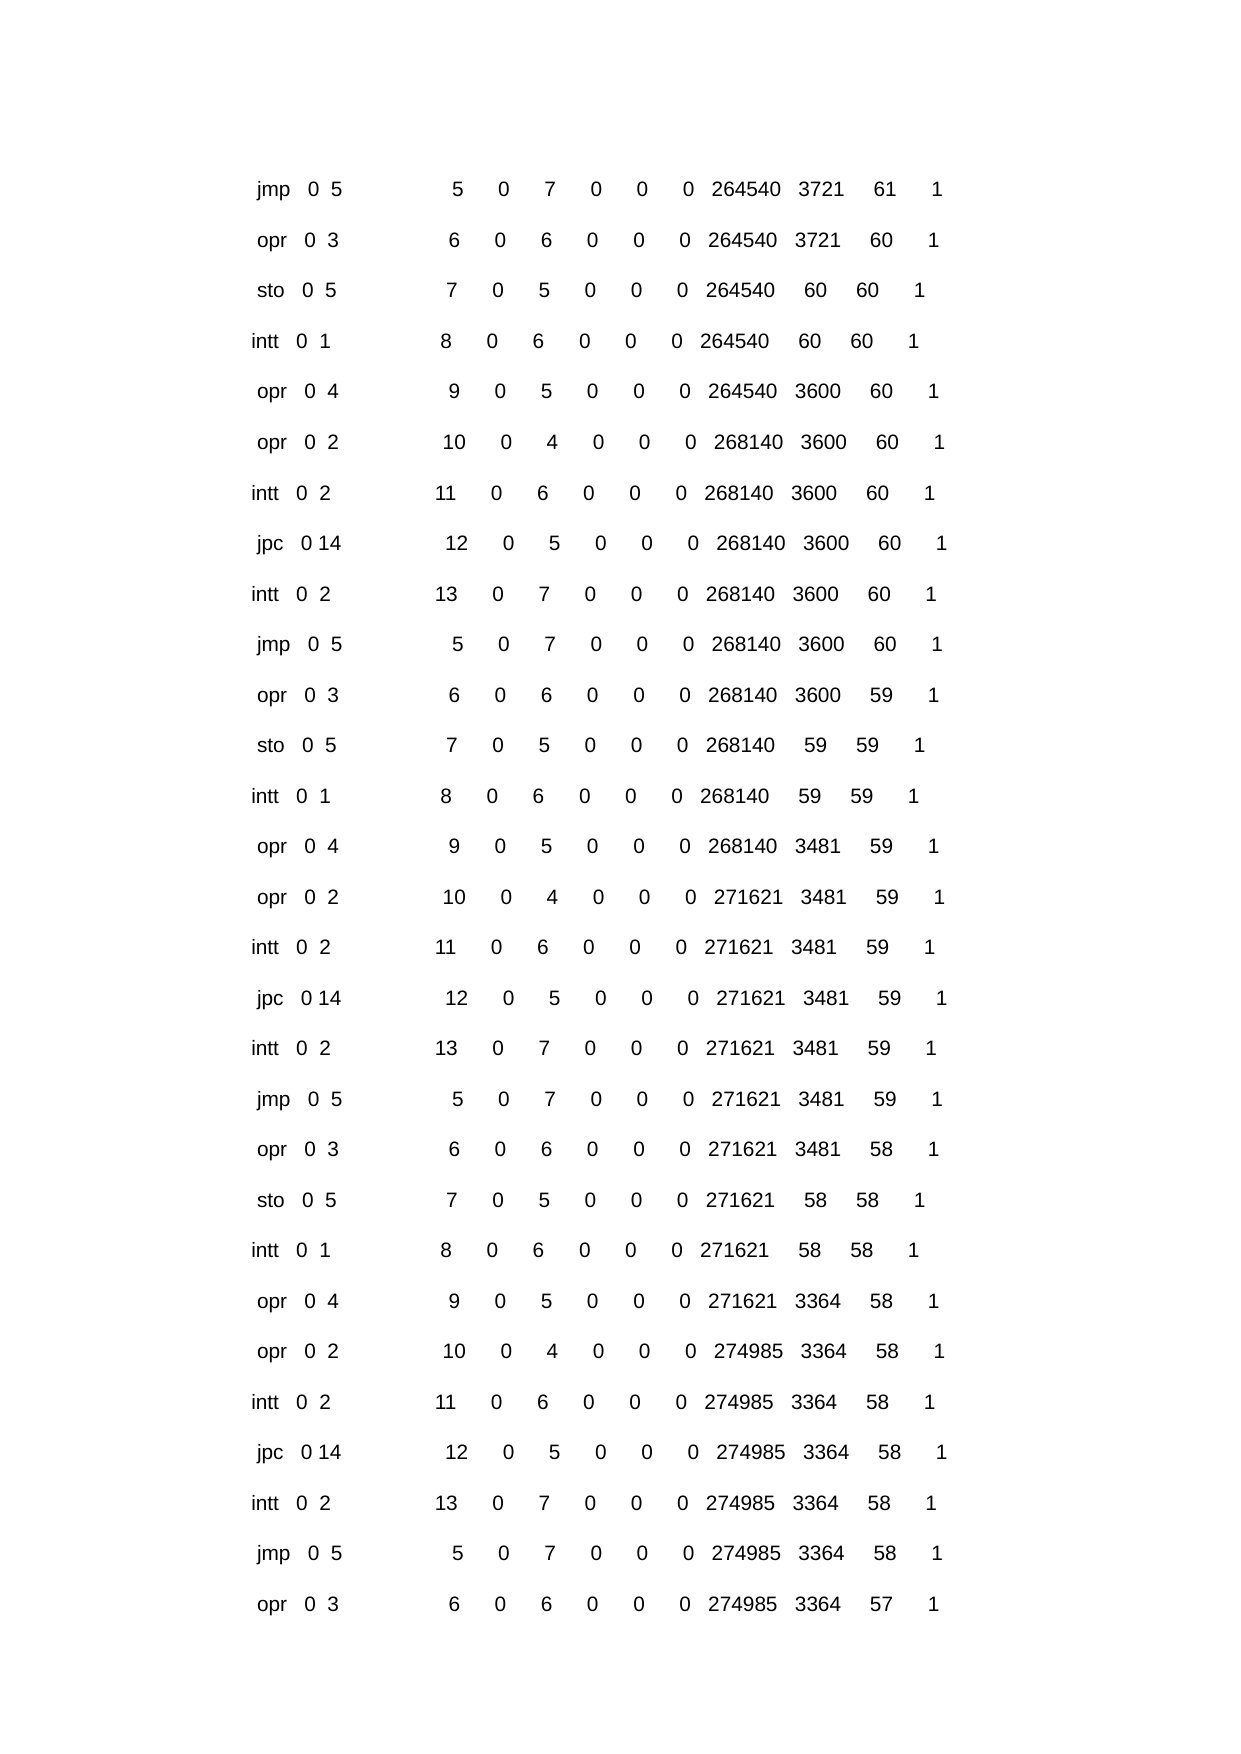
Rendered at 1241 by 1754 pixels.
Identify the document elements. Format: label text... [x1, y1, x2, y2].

text opr 0 2 10 0 4 0 0 0 268140 3600 60 1 [251, 430, 1122, 454]
text intt 0 2 11 0 6 0 0 0 271621 3481 59 1 [251, 935, 1122, 959]
text intt 0 1 8 0 6 0 0 0 268140 59 59 1 [251, 783, 1122, 807]
text jpc 0 14 12 0 5 0 0 0 274985 3364 58 1 [251, 1440, 1122, 1464]
text opr 0 3 6 0 6 0 0 0 268140 3600 59 1 [251, 682, 1122, 706]
text jmp 0 5 5 0 7 0 0 0 264540 3721 61 1 [251, 177, 1122, 201]
text intt 0 1 8 0 6 0 0 0 271621 58 58 1 [251, 1238, 1122, 1262]
text intt 0 2 13 0 7 0 0 0 271621 3481 59 1 [251, 1036, 1122, 1060]
text opr 0 4 9 0 5 0 0 0 268140 3481 59 1 [251, 834, 1122, 858]
text opr 0 3 6 0 6 0 0 0 274985 3364 57 1 [251, 1592, 1122, 1616]
text intt 0 2 13 0 7 0 0 0 274985 3364 58 1 [251, 1491, 1122, 1515]
text opr 0 2 10 0 4 0 0 0 271621 3481 59 1 [251, 884, 1122, 908]
text opr 0 3 6 0 6 0 0 0 271621 3481 58 1 [251, 1137, 1122, 1161]
text jmp 0 5 5 0 7 0 0 0 271621 3481 59 1 [251, 1087, 1122, 1111]
text sto 0 5 7 0 5 0 0 0 268140 59 59 1 [251, 733, 1122, 757]
text opr 0 2 10 0 4 0 0 0 274985 3364 58 1 [251, 1339, 1122, 1363]
text intt 0 2 11 0 6 0 0 0 268140 3600 60 1 [251, 480, 1122, 504]
text intt 0 1 8 0 6 0 0 0 264540 60 60 1 [251, 329, 1122, 353]
text opr 0 4 9 0 5 0 0 0 271621 3364 58 1 [251, 1289, 1122, 1313]
text intt 0 2 13 0 7 0 0 0 268140 3600 60 1 [251, 581, 1122, 605]
text opr 0 4 9 0 5 0 0 0 264540 3600 60 1 [251, 379, 1122, 403]
text opr 0 3 6 0 6 0 0 0 264540 3721 60 1 [251, 228, 1122, 252]
text jpc 0 14 12 0 5 0 0 0 268140 3600 60 1 [251, 531, 1122, 555]
text jpc 0 14 12 0 5 0 0 0 271621 3481 59 1 [251, 986, 1122, 1009]
text intt 0 2 11 0 6 0 0 0 274985 3364 58 1 [251, 1390, 1122, 1414]
text jmp 0 5 5 0 7 0 0 0 274985 3364 58 1 [251, 1541, 1122, 1565]
text jmp 0 5 5 0 7 0 0 0 268140 3600 60 1 [251, 632, 1122, 656]
text sto 0 5 7 0 5 0 0 0 271621 58 58 1 [251, 1188, 1122, 1212]
text sto 0 5 7 0 5 0 0 0 264540 60 60 1 [251, 278, 1122, 302]
